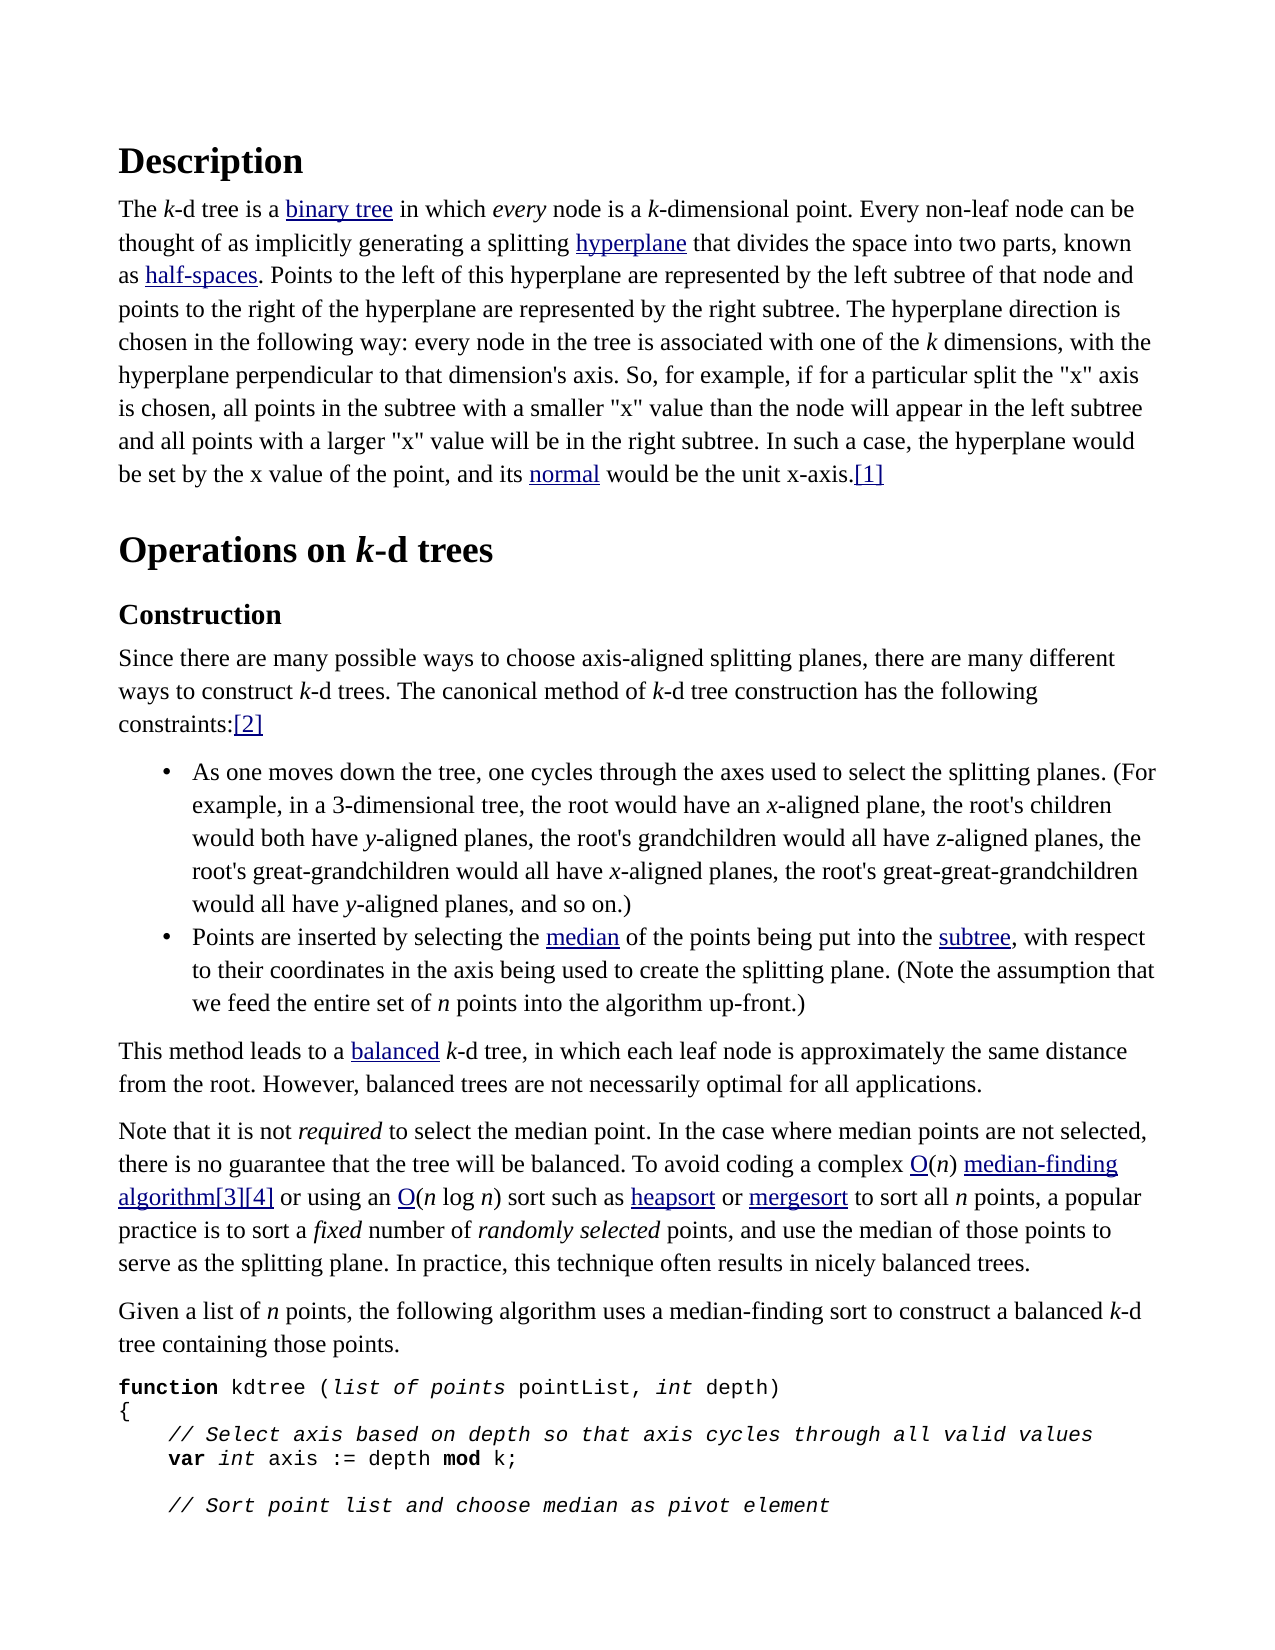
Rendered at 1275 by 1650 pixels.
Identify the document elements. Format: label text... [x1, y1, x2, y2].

text Note that it is not required to select the median point. In the case where median points are not selected, there is no guarantee that the tree will be balanced. To avoid coding a complex O(n) median-finding algorithm[3][4] or using an O(n log n) sort such as heapsort or mergesort to sort all n points, a popular practice is to sort a fixed number of randomly selected points, and use the median of those points to serve as the splitting plane. In practice, this technique often results in nicely balanced trees. [118, 1116, 1157, 1277]
text function kdtree (list of points pointList, int depth) [118, 1377, 1157, 1400]
subtitle Construction [118, 597, 1157, 631]
text { [118, 1400, 1157, 1424]
text Given a list of n points, the following algorithm uses a median-finding sort to construct a balanced k-d tree containing those points. [118, 1296, 1157, 1358]
list Points are inserted by selecting the median of the points being put into the subtree, with respect to their coordinates in the axis being used to create the splitting plane. (Note the assumption that we feed the entire set of n points into the algorithm up-front.) [162, 922, 1157, 1017]
text // Select axis based on depth so that axis cycles through all valid values [118, 1424, 1157, 1448]
text Since there are many possible ways to choose axis-aligned splitting planes, there are many different ways to construct k-d trees. The canonical method of k-d tree construction has the following constraints:[2] [118, 643, 1157, 738]
list As one moves down the tree, one cycles through the axes used to select the splitting planes. (For example, in a 3-dimensional tree, the root would have an x-aligned plane, the root's children would both have y-aligned planes, the root's grandchildren would all have z-aligned planes, the root's great-grandchildren would all have x-aligned planes, the root's great-great-grandchildren would all have y-aligned planes, and so on.) [162, 757, 1157, 918]
text This method leads to a balanced k-d tree, in which each leaf node is approximately the same distance from the root. However, balanced trees are not necessarily optimal for all applications. [118, 1036, 1157, 1098]
subtitle Description [118, 139, 1157, 182]
text var int axis := depth mod k; [118, 1448, 1157, 1471]
text // Sort point list and choose median as pivot element [118, 1495, 1157, 1519]
text The k-d tree is a binary tree in which every node is a k-dimensional point. Every non-leaf node can be thought of as implicitly generating a splitting hyperplane that divides the space into two parts, known as half-spaces. Points to the left of this hyperplane are represented by the left subtree of that node and points to the right of the hyperplane are represented by the right subtree. The hyperplane direction is chosen in the following way: every node in the tree is associated with one of the k dimensions, with the hyperplane perpendicular to that dimension's axis. So, for example, if for a particular split the "x" axis is chosen, all points in the subtree with a smaller "x" value than the node will appear in the left subtree and all points with a larger "x" value will be in the right subtree. In such a case, the hyperplane would be set by the x value of the point, and its normal would be the unit x-axis.[1] [118, 194, 1157, 487]
subtitle Operations on k-d trees [118, 527, 1157, 570]
